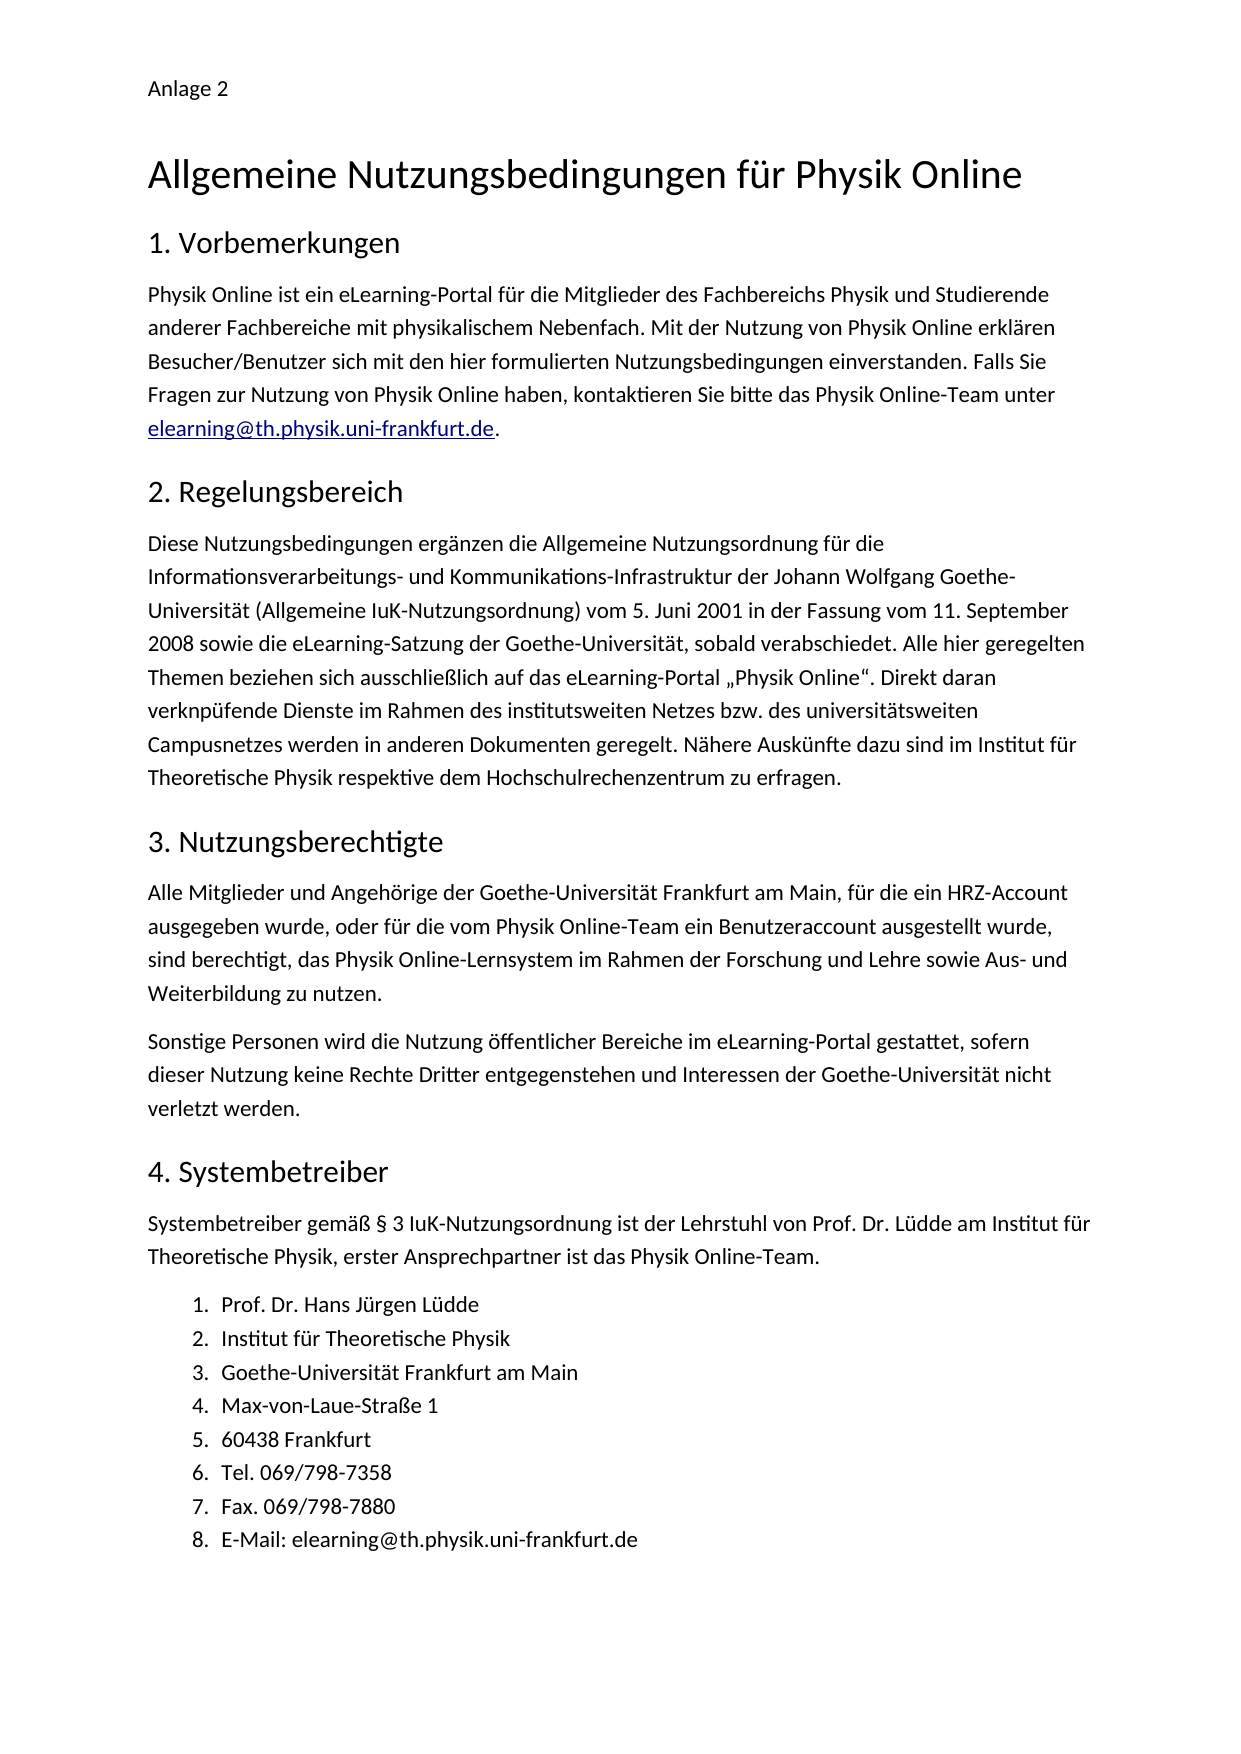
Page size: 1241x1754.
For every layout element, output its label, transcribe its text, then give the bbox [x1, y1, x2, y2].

subtitle 3. Nutzungsberechtigte [148, 822, 1093, 860]
text Alle Mitglieder und Angehörige der Goethe-Universität Frankfurt am Main, für die ein HRZ-Account ausgegeben wurde, oder für die vom Physik Online-Team ein Benutzeraccount ausgestellt wurde, sind berechtigt, das Physik Online-Lernsystem im Rahmen der Forschung und Lehre sowie Aus- und Weiterbildung zu nutzen. [148, 878, 1093, 1007]
list E-Mail: elearning@th.physik.uni-frankfurt.de [192, 1525, 1093, 1553]
list Goethe-Universität Frankfurt am Main [192, 1358, 1093, 1386]
subtitle 2. Regelungsbereich [148, 472, 1093, 511]
list Tel. 069/798-7358 [192, 1458, 1093, 1486]
subtitle 4. Systembetreiber [148, 1153, 1093, 1191]
list 60438 Frankfurt [192, 1425, 1093, 1453]
list Fax. 069/798-7880 [192, 1492, 1093, 1520]
list Prof. Dr. Hans Jürgen Lüdde [192, 1291, 1093, 1318]
subtitle Allgemeine Nutzungsbedingungen für Physik Online [148, 148, 1093, 198]
text Physik Online ist ein eLearning-Portal für die Mitglieder des Fachbereichs Physik und Studierende anderer Fachbereiche mit physikalischem Nebenfach. Mit der Nutzung von Physik Online erklären Besucher/Benutzer sich mit den hier formulierten Nutzungsbedingungen einverstanden. Falls Sie Fragen zur Nutzung von Physik Online haben, kontaktieren Sie bitte das Physik Online-Team unter elearning@th.physik.uni-frankfurt.de. [148, 280, 1093, 442]
list Max-von-Laue-Straße 1 [192, 1391, 1093, 1419]
list Institut für Theoretische Physik [192, 1324, 1093, 1352]
text Systembetreiber gemäß § 3 IuK-Nutzungsordnung ist der Lehrstuhl von Prof. Dr. Lüdde am Institut für Theoretische Physik, erster Ansprechpartner ist das Physik Online-Team. [148, 1209, 1093, 1270]
subtitle 1. Vorbemerkungen [148, 223, 1093, 262]
text Sonstige Personen wird die Nutzung öffentlicher Bereiche im eLearning-Portal gestattet, sofern dieser Nutzung keine Rechte Dritter entgegenstehen und Interessen der Goethe-Universität nicht verletzt werden. [148, 1027, 1093, 1122]
text Diese Nutzungsbedingungen ergänzen die Allgemeine Nutzungsordnung für die Informationsverarbeitungs- und Kommunikations-Infrastruktur der Johann Wolfgang Goethe-Universität (Allgemeine IuK-Nutzungsordnung) vom 5. Juni 2001 in der Fassung vom 11. September 2008 sowie die eLearning-Satzung der Goethe-Universität, sobald verabschiedet. Alle hier geregelten Themen beziehen sich ausschließlich auf das eLearning-Portal „Physik Online“. Direkt daran verknpüfende Dienste im Rahmen des institutsweiten Netzes bzw. des universitätsweiten Campusnetzes werden in anderen Dokumenten geregelt. Nähere Auskünfte dazu sind im Institut für Theoretische Physik respektive dem Hochschulrechenzentrum zu erfragen. [148, 529, 1093, 791]
